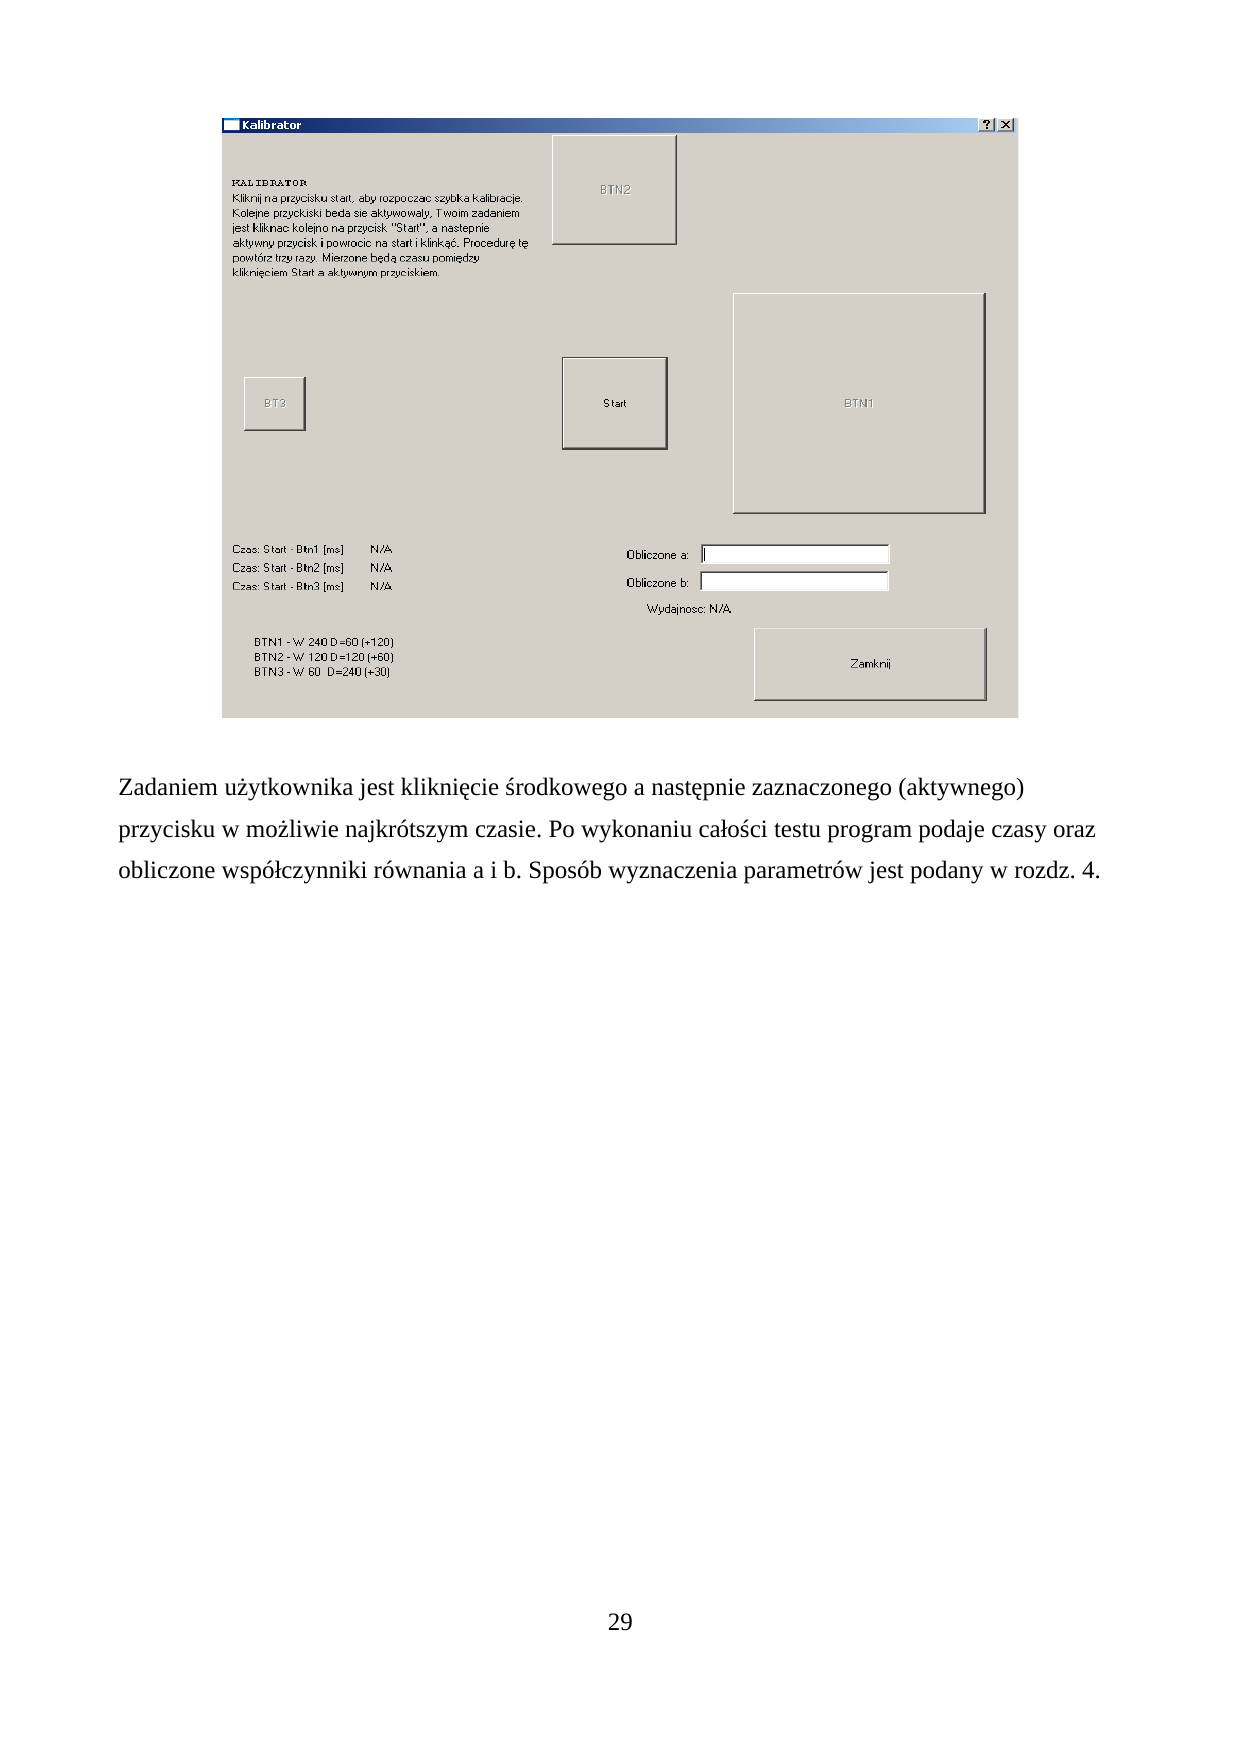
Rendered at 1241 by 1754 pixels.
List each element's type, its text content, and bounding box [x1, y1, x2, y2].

text Zadaniem użytkownika jest kliknięcie środkowego a następnie zaznaczonego (aktywnego) przycisku w możliwie najkrótszym czasie. Po wykonaniu całości testu program podaje czasy oraz obliczone współczynniki równania a i b. Sposób wyznaczenia parametrów jest podany w rozdz. 4. [118, 773, 1122, 884]
